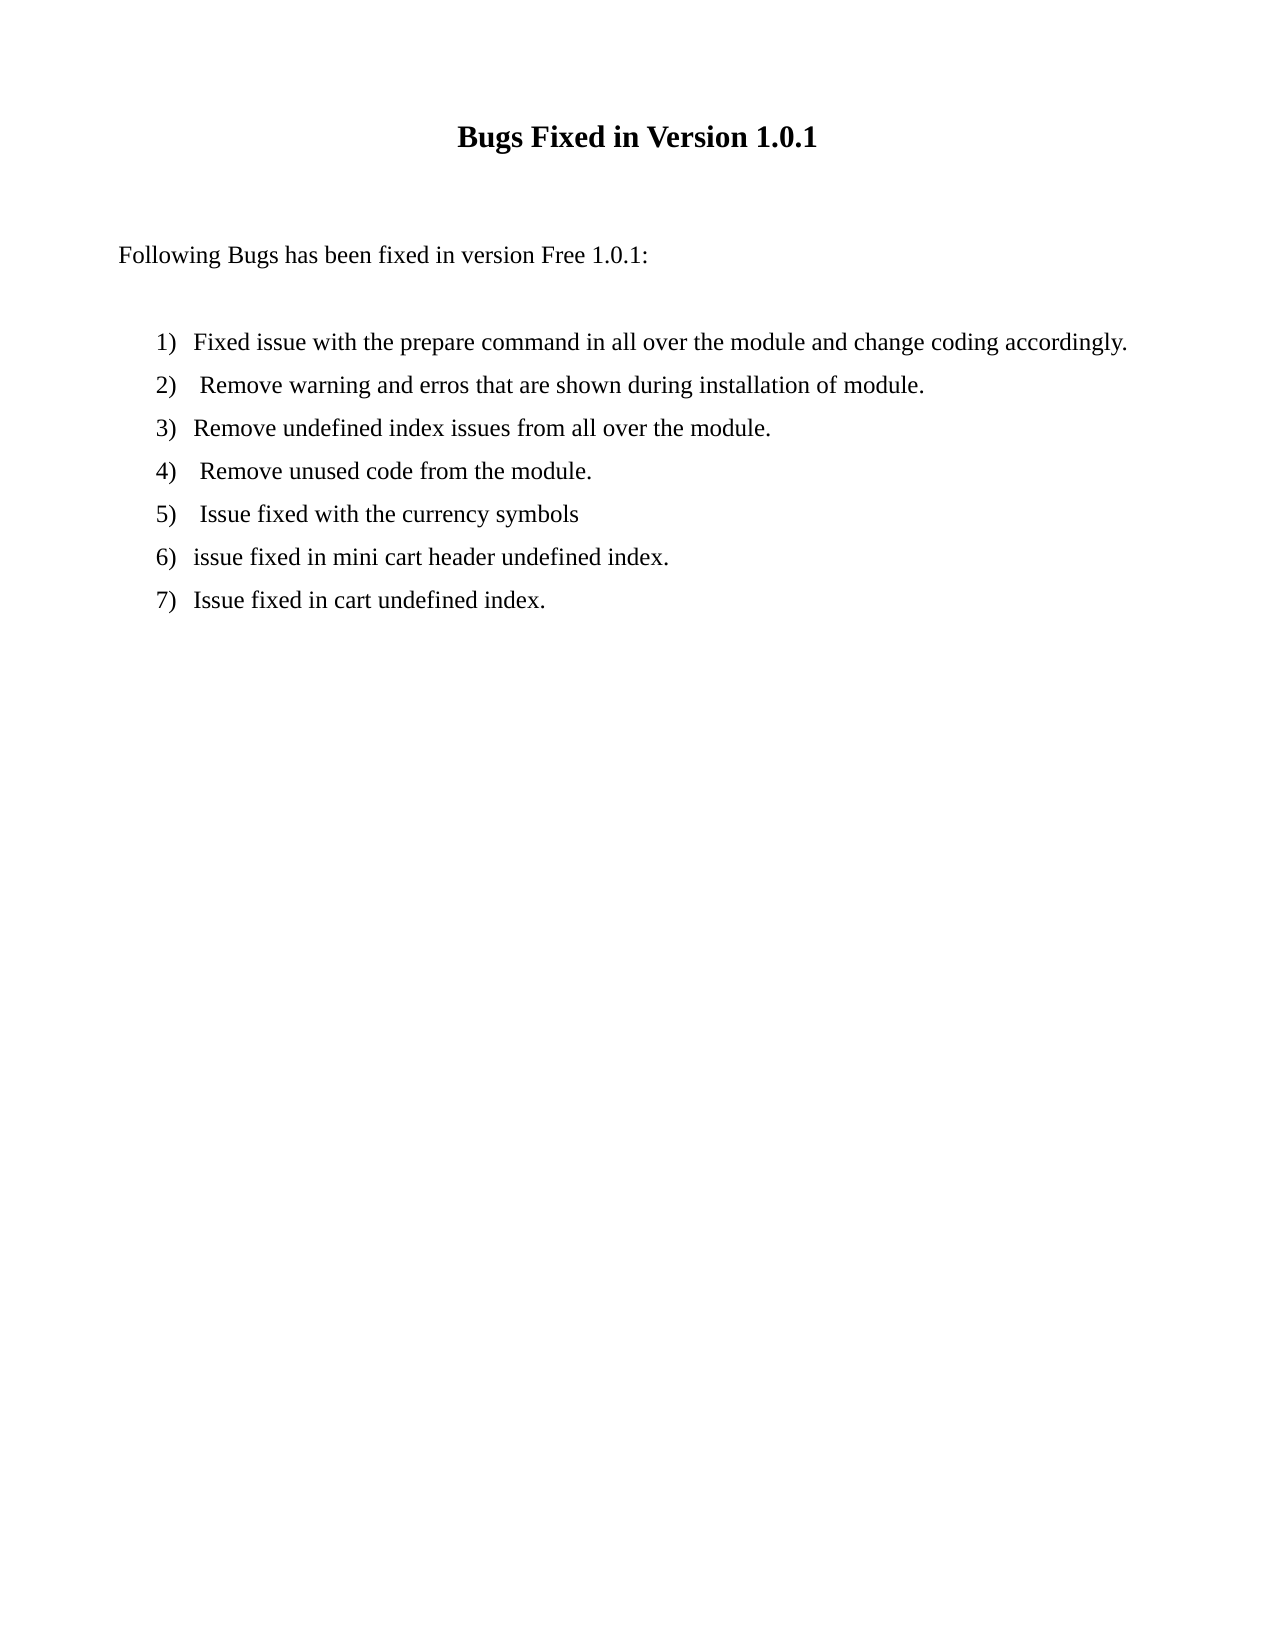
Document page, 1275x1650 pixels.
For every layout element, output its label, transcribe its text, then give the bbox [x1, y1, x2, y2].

text Bugs Fixed in Version 1.0.1 [118, 118, 1157, 154]
list Fixed issue with the prepare command in all over the module and change coding accordingly. [156, 327, 1157, 355]
list Issue fixed with the currency symbols [156, 499, 1157, 528]
list Remove undefined index issues from all over the module. [156, 413, 1157, 442]
list Remove warning and erros that are shown during installation of module. [156, 370, 1157, 398]
list Issue fixed in cart undefined index. [156, 585, 1157, 614]
list Remove unused code from the module. [156, 456, 1157, 485]
text Following Bugs has been fixed in version Free 1.0.1: [118, 240, 1157, 269]
list issue fixed in mini cart header undefined index. [156, 542, 1157, 571]
